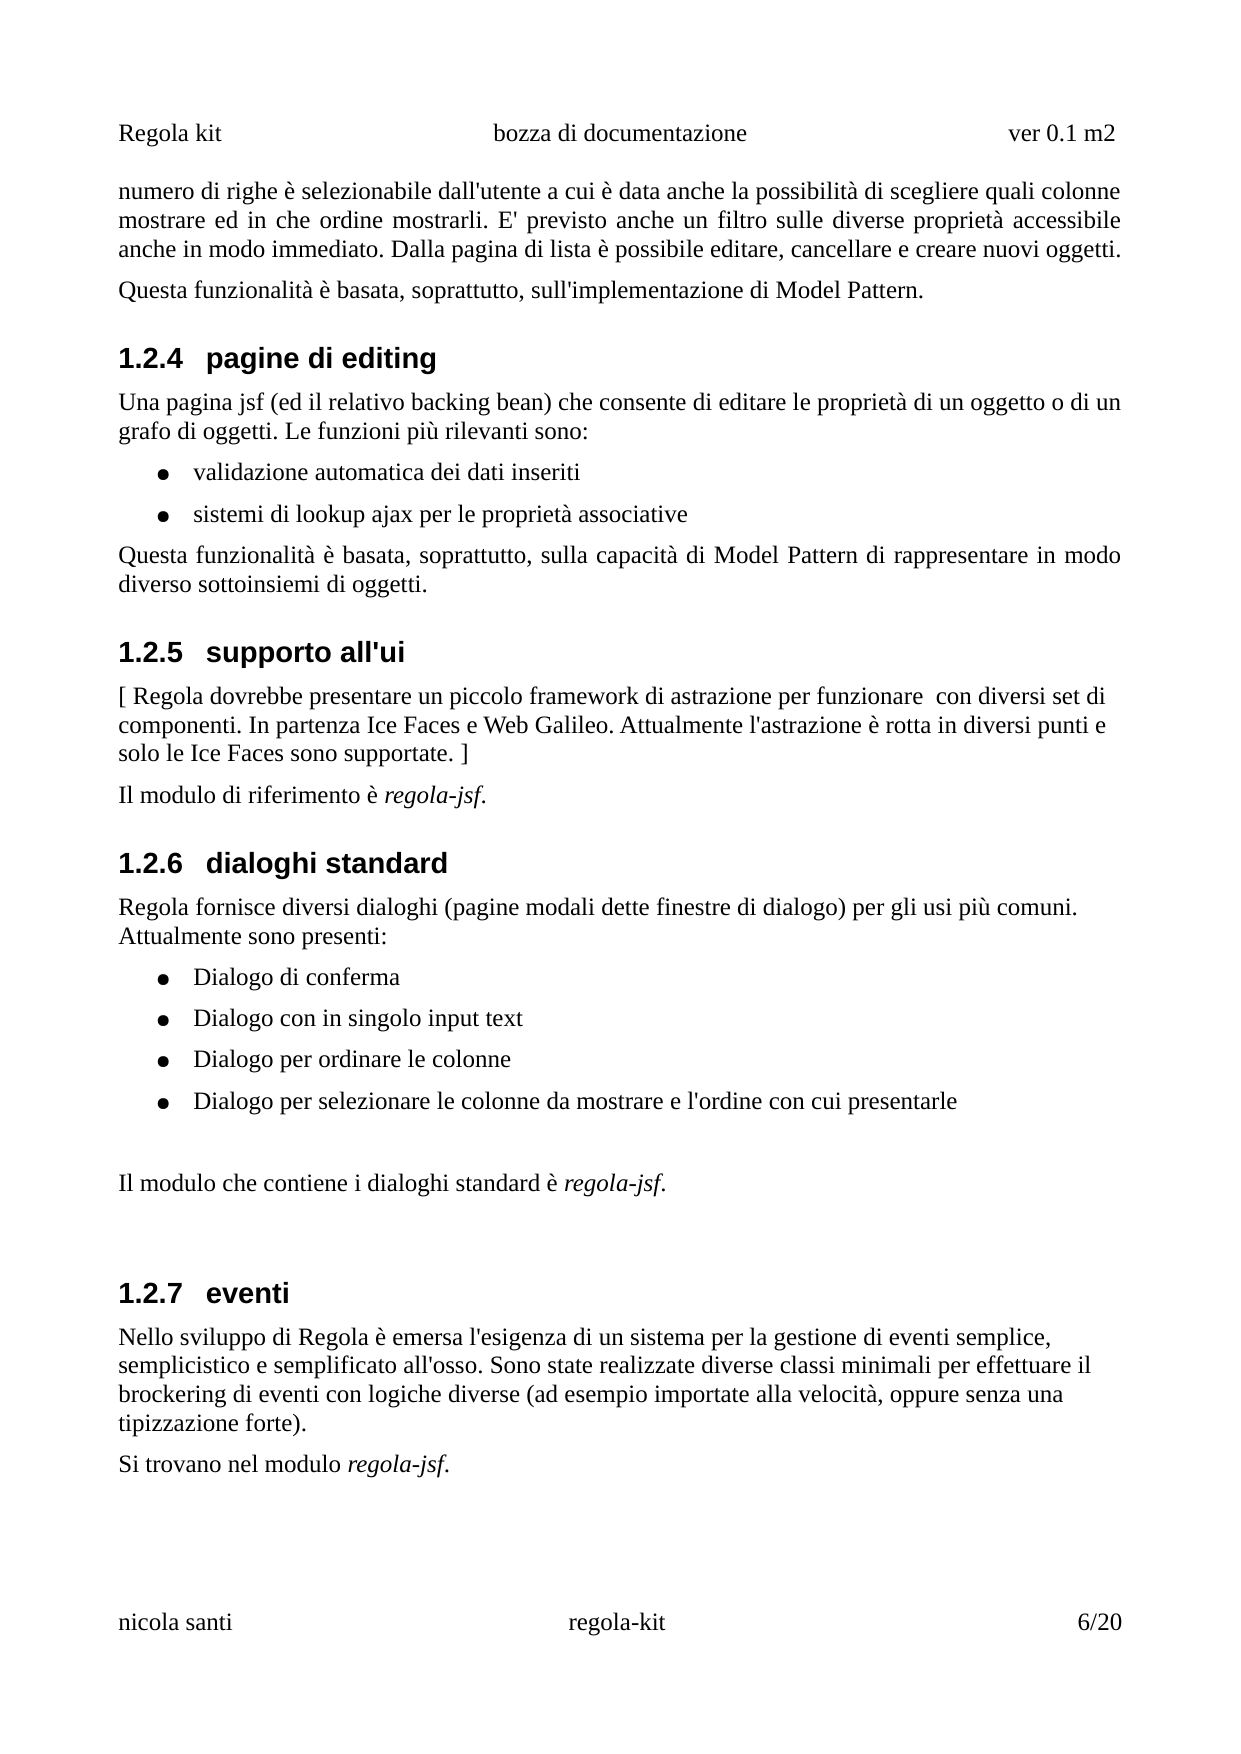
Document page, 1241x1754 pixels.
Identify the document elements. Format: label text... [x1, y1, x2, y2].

subtitle pagine di editing [118, 341, 1122, 375]
list validazione automatica dei dati inseriti [156, 457, 1122, 486]
list Dialogo con in singolo input text [156, 1003, 1122, 1032]
list sistemi di lookup ajax per le proprietà associative [156, 499, 1122, 527]
text numero di righe è selezionabile dall'utente a cui è data anche la possibilità di scegliere quali colonne mostrare ed in che ordine mostrarli. E' previsto anche un filtro sulle diverse proprietà accessibile anche in modo immediato. Dalla pagina di lista è possibile editare, cancellare e creare nuovi oggetti. [118, 176, 1122, 263]
text Il modulo di riferimento è regola-jsf. [118, 780, 1122, 808]
text Si trovano nel modulo regola-jsf. [118, 1449, 1122, 1478]
text Regola fornisce diversi dialoghi (pagine modali dette finestre di dialogo) per gli usi più comuni. Attualmente sono presenti: [118, 892, 1122, 949]
list Dialogo per ordinare le colonne [156, 1044, 1122, 1073]
subtitle supporto all'ui [118, 635, 1122, 668]
text Nello sviluppo di Regola è emersa l'esigenza di un sistema per la gestione di eventi semplice, semplicistico e semplificato all'osso. Sono state realizzate diverse classi minimali per effettuare il brockering di eventi con logiche diverse (ad esempio importate alla velocità, oppure senza una tipizzazione forte). [118, 1322, 1122, 1437]
text Il modulo che contiene i dialoghi standard è regola-jsf. [118, 1168, 1122, 1197]
subtitle dialoghi standard [118, 846, 1122, 879]
text Una pagina jsf (ed il relativo backing bean) che consente di editare le proprietà di un oggetto o di un grafo di oggetti. Le funzioni più rilevanti sono: [118, 387, 1122, 445]
list Dialogo di conferma [156, 962, 1122, 991]
subtitle eventi [118, 1276, 1122, 1309]
list Dialogo per selezionare le colonne da mostrare e l'ordine con cui presentarle [156, 1086, 1122, 1114]
text [ Regola dovrebbe presentare un piccolo framework di astrazione per funzionare con diversi set di componenti. In partenza Ice Faces e Web Galileo. Attualmente l'astrazione è rotta in diversi punti e solo le Ice Faces sono supportate. ] [118, 681, 1122, 767]
text Questa funzionalità è basata, soprattutto, sulla capacità di Model Pattern di rappresentare in modo diverso sottoinsiemi di oggetti. [118, 540, 1122, 597]
text Questa funzionalità è basata, soprattutto, sull'implementazione di Model Pattern. [118, 275, 1122, 304]
